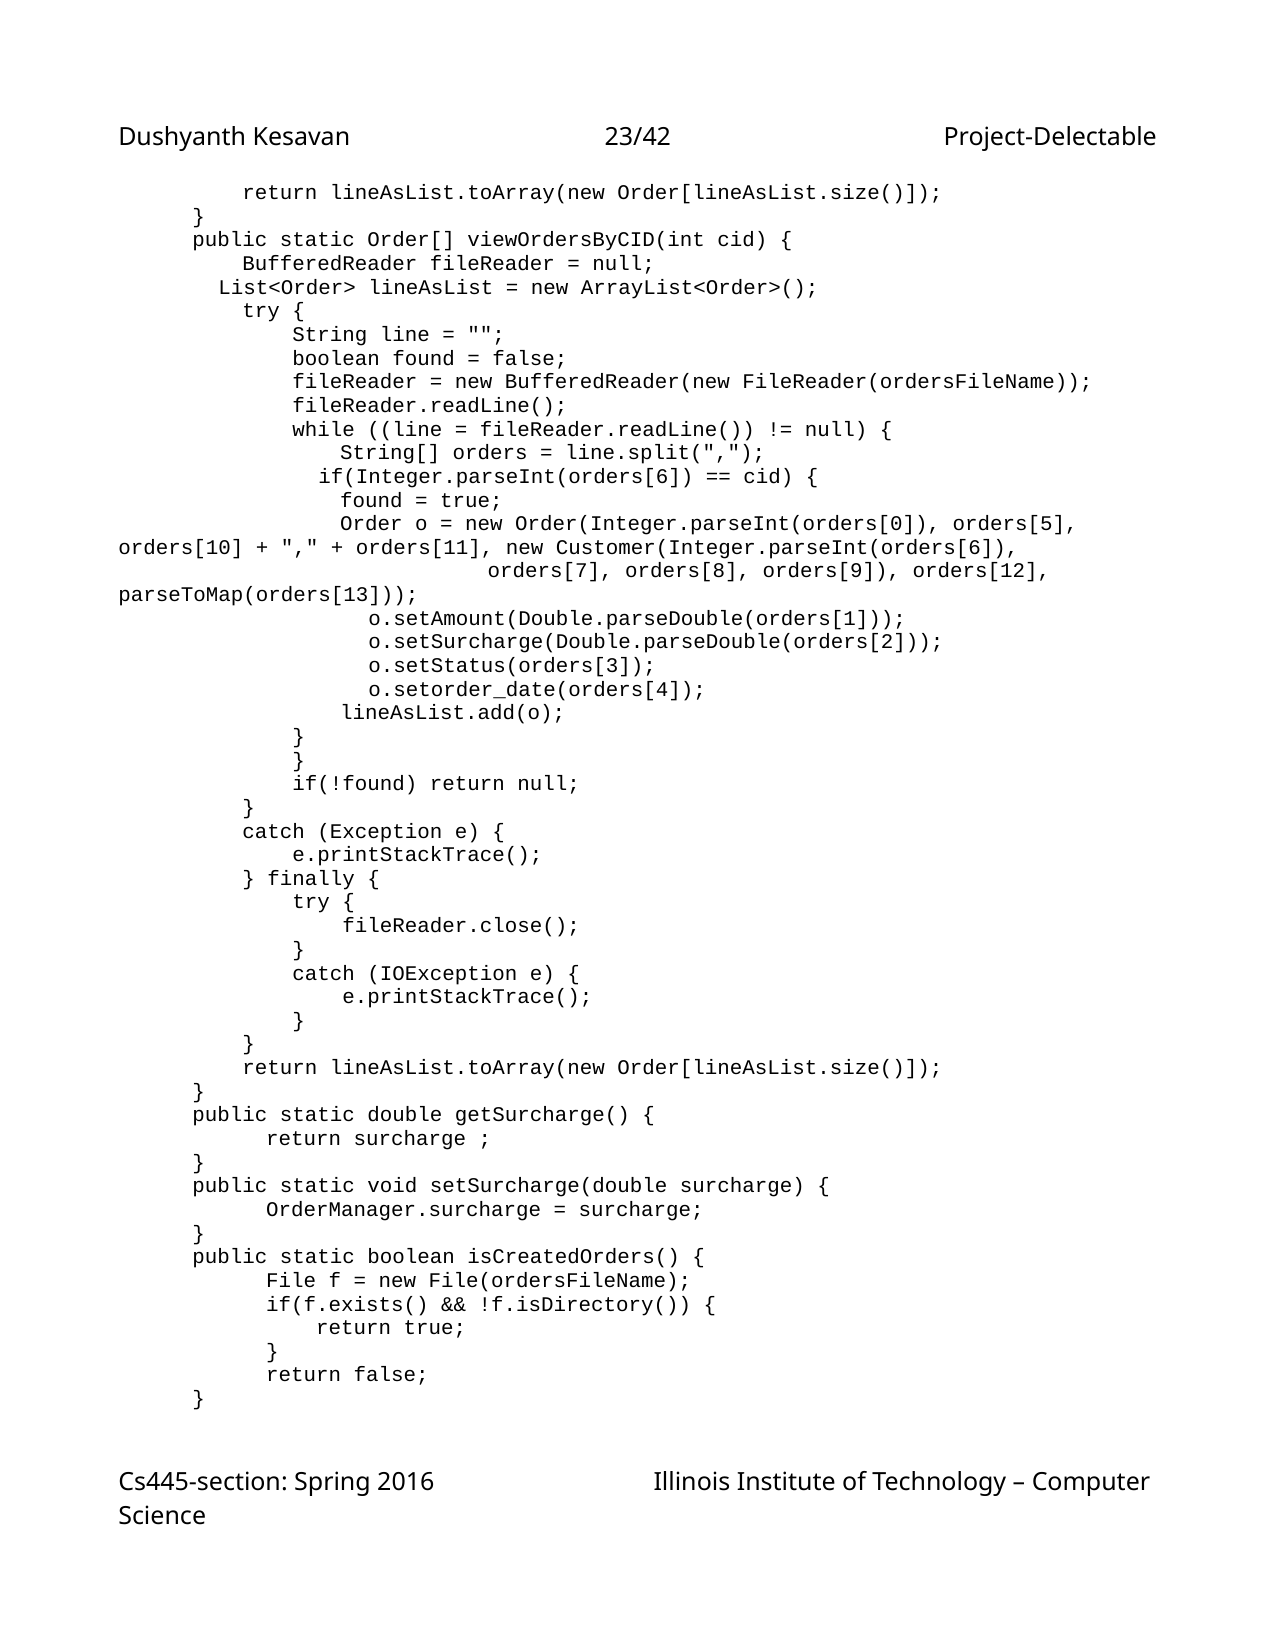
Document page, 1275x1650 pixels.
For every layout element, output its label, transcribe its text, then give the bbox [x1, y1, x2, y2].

text try { [118, 300, 1157, 324]
text List<Order> lineAsList = new ArrayList<Order>(); [118, 277, 1157, 300]
text try { [118, 892, 1157, 915]
text } finally { [118, 868, 1157, 892]
text e.printStackTrace(); [118, 986, 1157, 1010]
text } [118, 726, 1157, 750]
text OrderManager.surcharge = surcharge; [118, 1199, 1157, 1223]
text public static Order[] viewOrdersByCID(int cid) { [118, 229, 1157, 253]
text boolean found = false; [118, 348, 1157, 371]
text return lineAsList.toArray(new Order[lineAsList.size()]); [118, 182, 1157, 206]
text if(!found) return null; [118, 773, 1157, 797]
text e.printStackTrace(); [118, 844, 1157, 868]
text lineAsList.add(o); [118, 702, 1157, 726]
text } [118, 750, 1157, 773]
text File f = new File(ordersFileName); [118, 1270, 1157, 1293]
text } [118, 1388, 1157, 1412]
text } [118, 206, 1157, 229]
text catch (Exception e) { [118, 821, 1157, 844]
text } [118, 1223, 1157, 1246]
text } [118, 1341, 1157, 1364]
text } [118, 1033, 1157, 1057]
text public static void setSurcharge(double surcharge) { [118, 1175, 1157, 1199]
text BufferedReader fileReader = null; [118, 253, 1157, 277]
text while ((line = fileReader.readLine()) != null) { [118, 419, 1157, 442]
text fileReader.close(); [118, 915, 1157, 939]
text return false; [118, 1364, 1157, 1388]
text o.setAmount(Double.parseDouble(orders[1])); [118, 608, 1157, 631]
text orders[7], orders[8], orders[9]), orders[12], parseToMap(orders[13])); [118, 561, 1157, 608]
text Order o = new Order(Integer.parseInt(orders[0]), orders[5], orders[10] + "," + orders[11], new Customer(Integer.parseInt(orders[6]), [118, 513, 1157, 561]
text fileReader = new BufferedReader(new FileReader(ordersFileName)); [118, 371, 1157, 395]
text } [118, 1152, 1157, 1175]
text } [118, 1010, 1157, 1033]
text fileReader.readLine(); [118, 395, 1157, 419]
text catch (IOException e) { [118, 962, 1157, 986]
text if(Integer.parseInt(orders[6]) == cid) { [118, 466, 1157, 489]
text return true; [118, 1317, 1157, 1341]
text } [118, 797, 1157, 821]
text String line = ""; [118, 324, 1157, 348]
text } [118, 939, 1157, 962]
text public static boolean isCreatedOrders() { [118, 1246, 1157, 1270]
text o.setorder_date(orders[4]); [118, 679, 1157, 702]
text o.setSurcharge(Double.parseDouble(orders[2])); [118, 631, 1157, 655]
text return surcharge ; [118, 1128, 1157, 1152]
text if(f.exists() && !f.isDirectory()) { [118, 1293, 1157, 1317]
text o.setStatus(orders[3]); [118, 655, 1157, 679]
text } [118, 1081, 1157, 1104]
text String[] orders = line.split(","); [118, 442, 1157, 466]
text return lineAsList.toArray(new Order[lineAsList.size()]); [118, 1057, 1157, 1081]
text public static double getSurcharge() { [118, 1104, 1157, 1128]
text found = true; [118, 489, 1157, 513]
